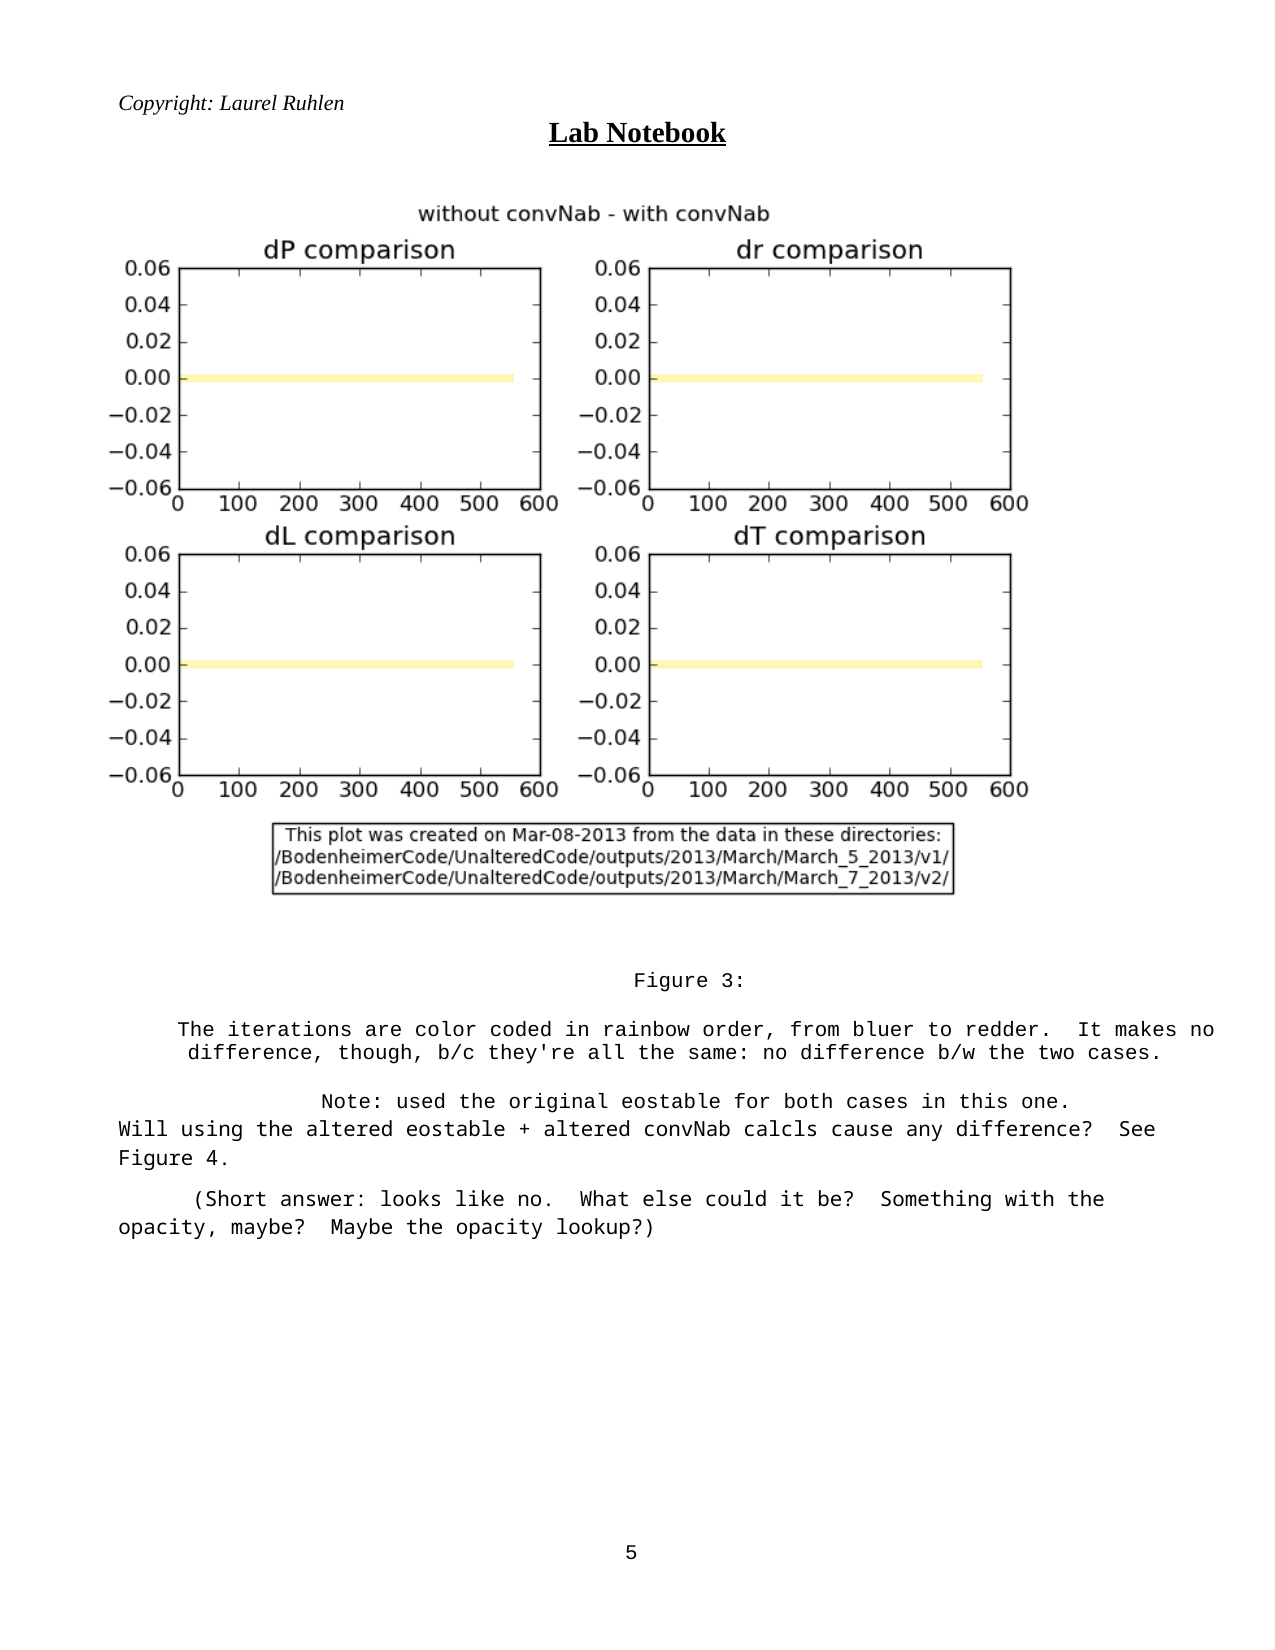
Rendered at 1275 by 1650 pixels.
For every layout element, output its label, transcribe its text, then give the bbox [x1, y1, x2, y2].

picture [75, 190, 1114, 970]
text The iterations are color coded in rainbow order, from bluer to redder. It makes no difference, though, b/c they're all the same: no difference b/w the two cases. [75, 1018, 1275, 1066]
text Figure 3: [75, 191, 1275, 993]
text Will using the altered eostable + altered convNab calcls cause any difference? See Figure 4. [118, 1114, 1157, 1171]
text Note: used the original eostable for both cases in this one. [75, 1091, 1275, 1114]
text (Short answer: looks like no. What else could it be? Something with the opacity, maybe? Maybe the opacity lookup?) [118, 1184, 1157, 1241]
